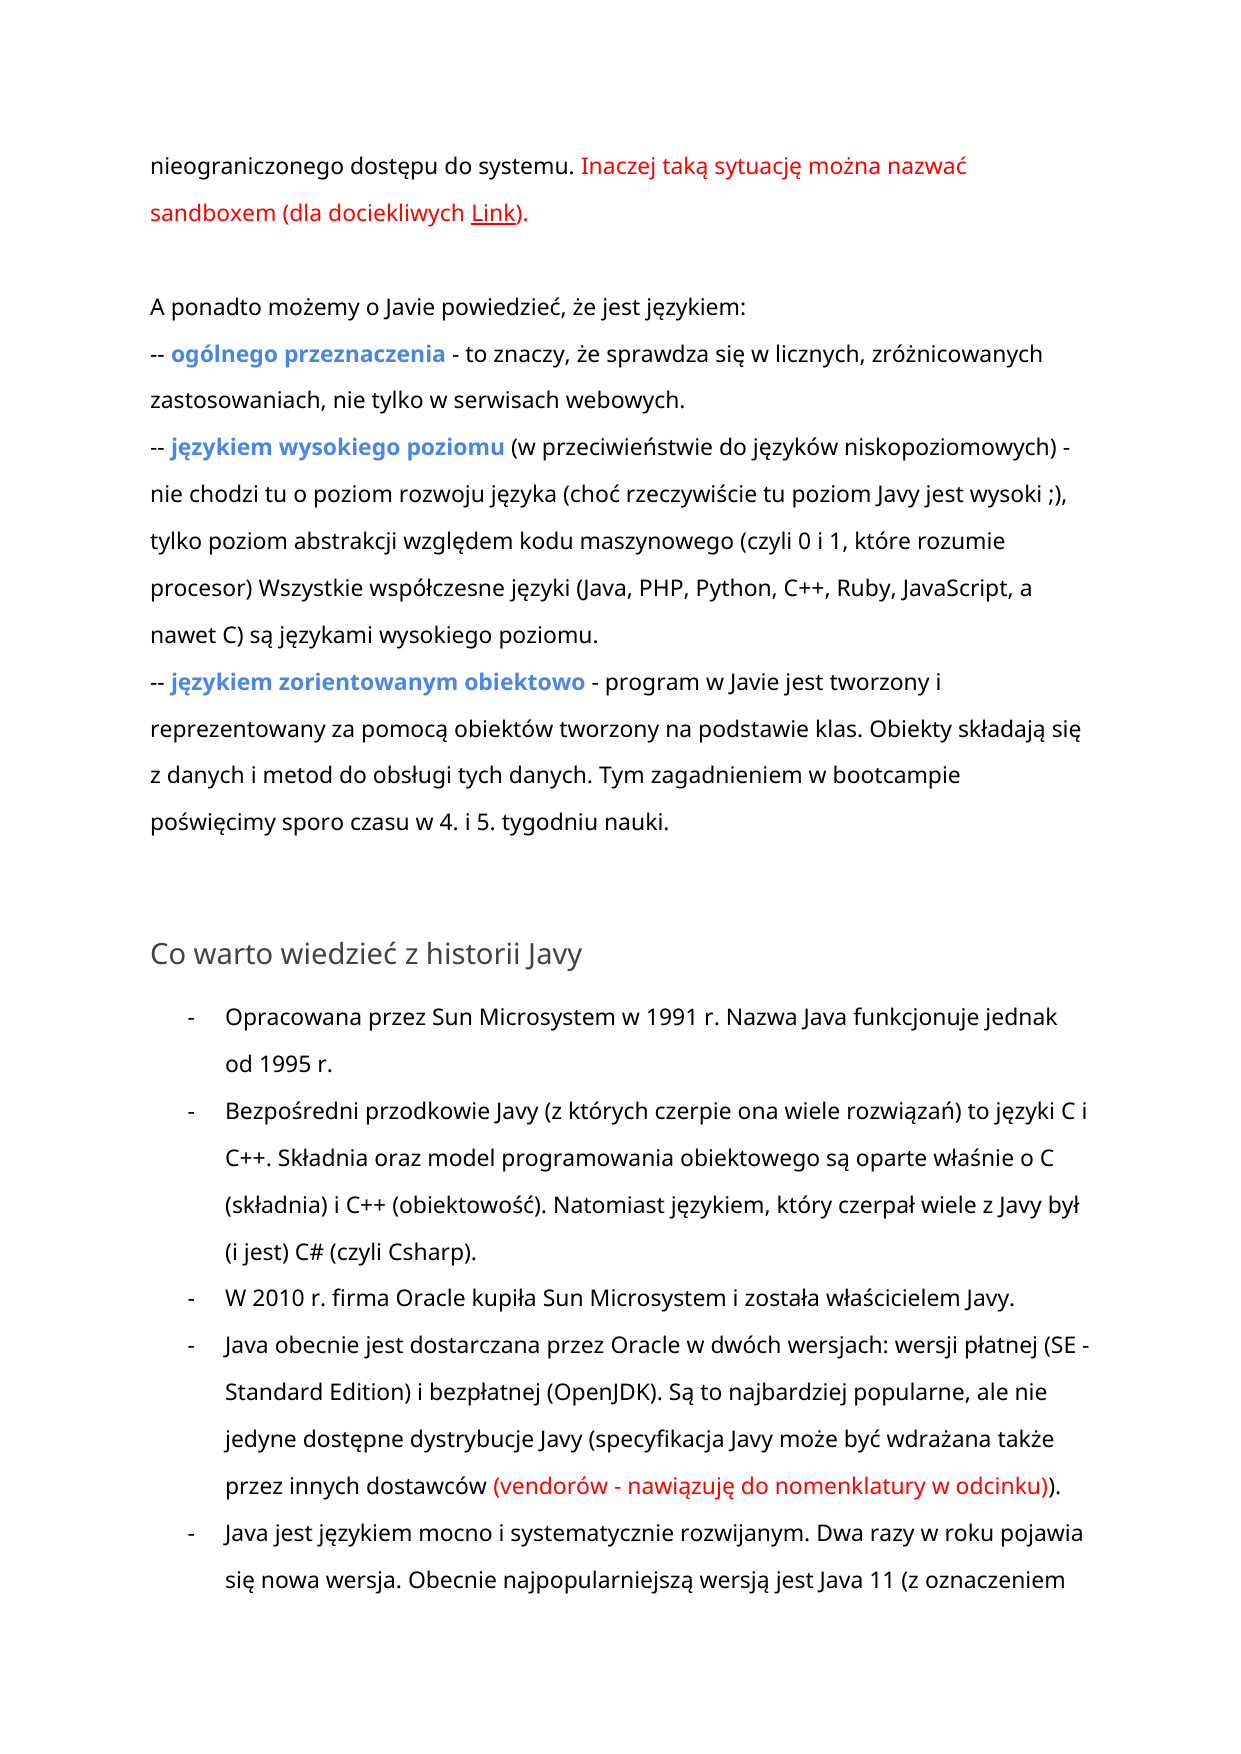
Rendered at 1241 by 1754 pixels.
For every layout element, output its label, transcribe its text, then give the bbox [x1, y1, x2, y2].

text A ponadto możemy o Javie powiedzieć, że jest językiem: [150, 291, 1090, 322]
list Bezpośredni przodkowie Javy (z których czerpie ona wiele rozwiązań) to języki C i C++. Składnia oraz model programowania obiektowego są oparte właśnie o C (składnia) i C++ (obiektowość). Natomiast językiem, który czerpał wiele z Javy był (i jest) C# (czyli Csharp). [187, 1095, 1090, 1267]
list Opracowana przez Sun Microsystem w 1991 r. Nazwa Java funkcjonuje jednak od 1995 r. [187, 1001, 1090, 1079]
list W 2010 r. firma Oracle kupiła Sun Microsystem i została właścicielem Javy. [187, 1282, 1090, 1314]
text nieograniczonego dostępu do systemu. Inaczej taką sytuację można nazwać sandboxem (dla dociekliwych Link). [150, 150, 1090, 228]
list Java jest językiem mocno i systematycznie rozwijanym. Dwa razy w roku pojawia się nowa wersja. Obecnie najpopularniejszą wersją jest Java 11 (z oznaczeniem [187, 1517, 1090, 1595]
text -- językiem zorientowanym obiektowo - program w Javie jest tworzony i reprezentowany za pomocą obiektów tworzony na podstawie klas. Obiekty składają się z danych i metod do obsługi tych danych. Tym zagadnieniem w bootcampie poświęcimy sporo czasu w 4. i 5. tygodniu nauki. [150, 666, 1090, 837]
list Java obecnie jest dostarczana przez Oracle w dwóch wersjach: wersji płatnej (SE - Standard Edition) i bezpłatnej (OpenJDK). Są to najbardziej popularne, ale nie jedyne dostępne dystrybucje Javy (specyfikacja Javy może być wdrażana także przez innych dostawców (vendorów - nawiązuję do nomenklatury w odcinku)). [187, 1329, 1090, 1501]
text -- językiem wysokiego poziomu (w przeciwieństwie do języków niskopoziomowych) - nie chodzi tu o poziom rozwoju języka (choć rzeczywiście tu poziom Javy jest wysoki ;), tylko poziom abstrakcji względem kodu maszynowego (czyli 0 i 1, które rozumie procesor) Wszystkie współczesne języki (Java, PHP, Python, C++, Ruby, JavaScript, a nawet C) są językami wysokiego poziomu. [150, 431, 1090, 650]
subtitle Co warto wiedzieć z historii Javy [150, 933, 1090, 973]
text -- ogólnego przeznaczenia - to znaczy, że sprawdza się w licznych, zróżnicowanych zastosowaniach, nie tylko w serwisach webowych. [150, 337, 1090, 416]
